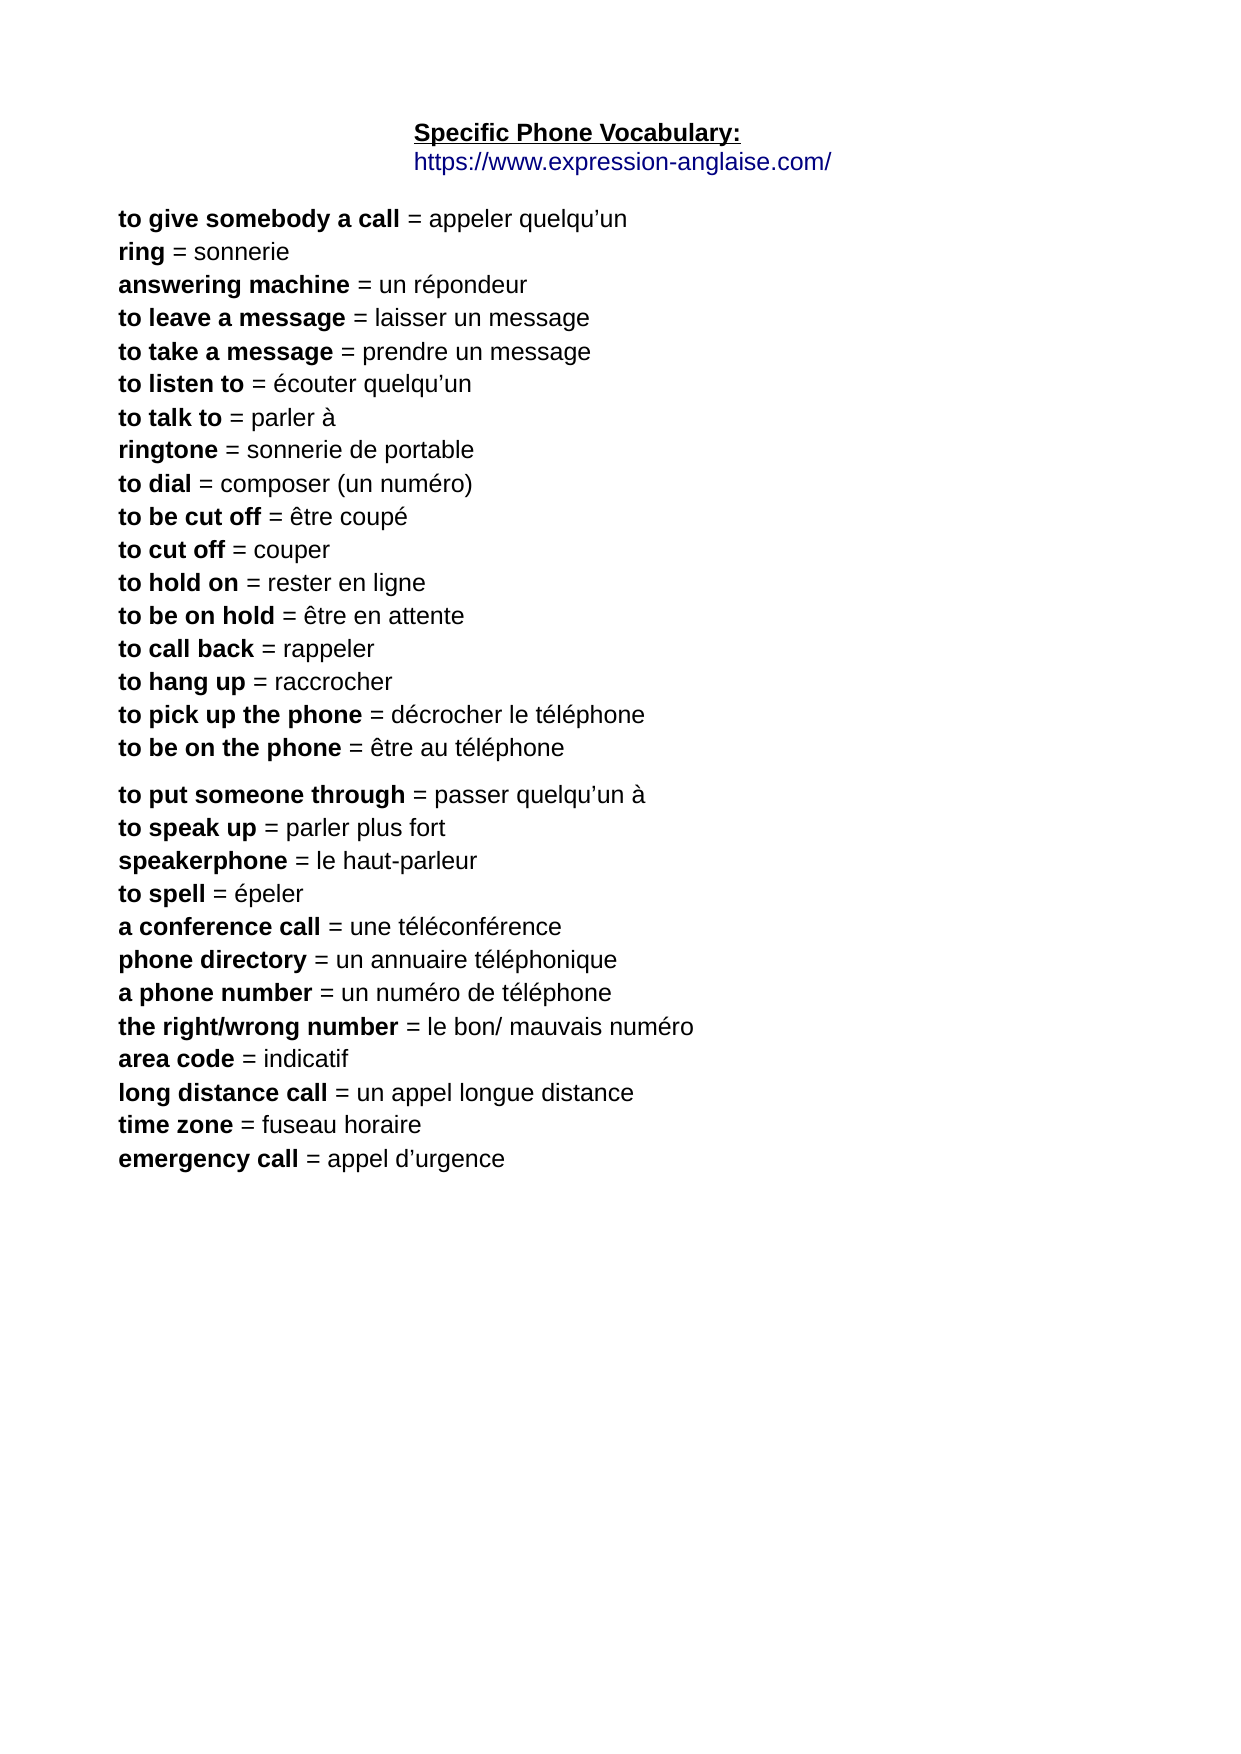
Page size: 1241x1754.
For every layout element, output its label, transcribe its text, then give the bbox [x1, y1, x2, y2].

text to put someone through = passer quelqu’un à to speak up = parler plus fort speakerphone = le haut-parleur to spell = épeler a conference call = une téléconférence phone directory = un annuaire téléphonique a phone number = un numéro de téléphone the right/wrong number = le bon/ mauvais numéro area code = indicatif long distance call = un appel longue distance time zone = fuseau horaire emergency call = appel d’urgence [118, 780, 1122, 1205]
text https://www.expression-anglaise.com/ [118, 147, 1122, 176]
text Specific Phone Vocabulary: [118, 118, 1122, 147]
text to give somebody a call = appeler quelqu’un ring = sonnerie answering machine = un répondeur to leave a message = laisser un message to take a message = prendre un message to listen to = écouter quelqu’un to talk to = parler à ringtone = sonnerie de portable to dial = composer (un numéro) to be cut off = être coupé to cut off = couper to hold on = rester en ligne to be on hold = être en attente to call back = rappeler to hang up = raccrocher to pick up the phone = décrocher le téléphone to be on the phone = être au téléphone [118, 204, 1122, 761]
